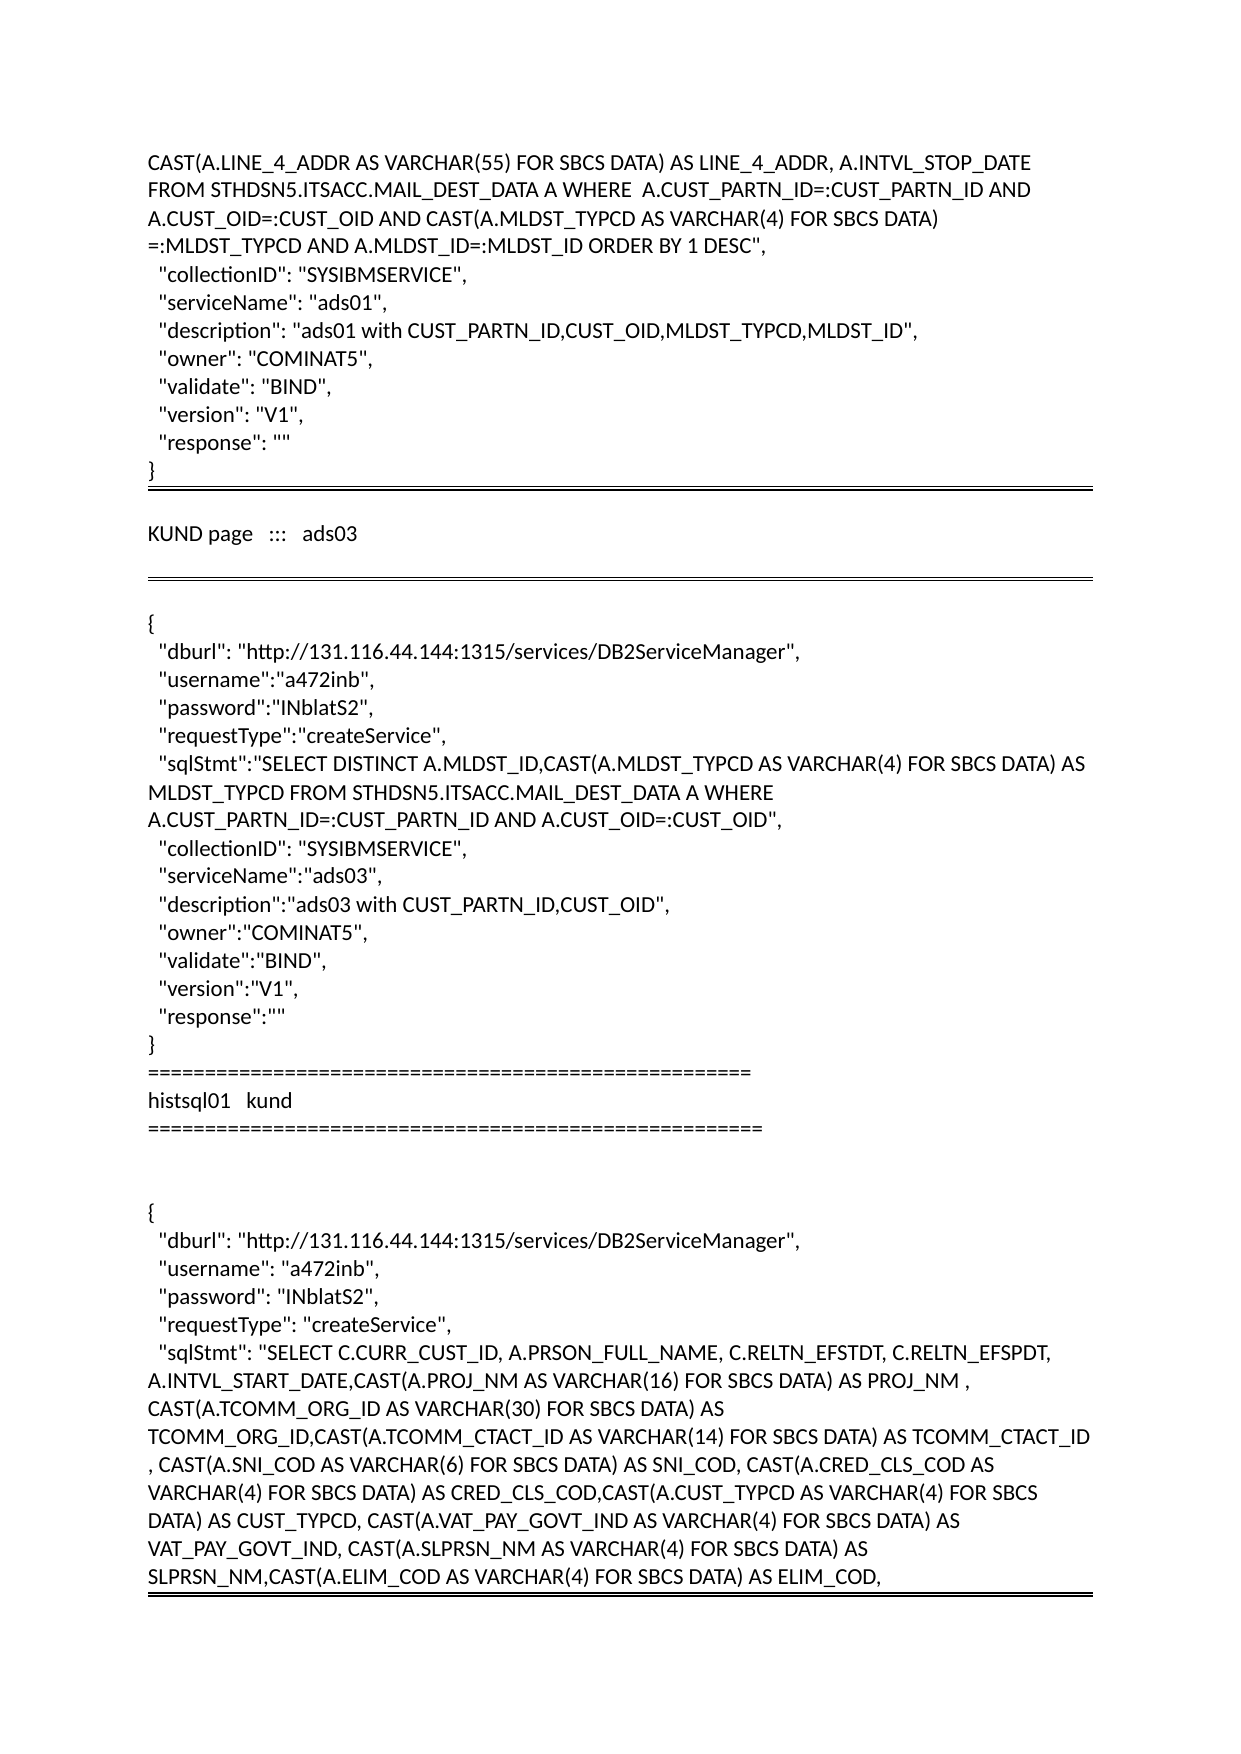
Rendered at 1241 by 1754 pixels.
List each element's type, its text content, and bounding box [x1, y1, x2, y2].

text "dburl": "http://131.116.44.144:1315/services/DB2ServiceManager", [148, 1226, 1093, 1254]
text "version":"V1", [148, 974, 1093, 1002]
text "serviceName": "ads01", [148, 288, 1093, 316]
text "password":"INblatS2", [148, 693, 1093, 722]
text "description":"ads03 with CUST_PARTN_ID,CUST_OID", [148, 890, 1093, 918]
text "validate": "BIND", [148, 372, 1093, 400]
text KUND page ::: ads03 [148, 519, 1093, 547]
text "description": "ads01 with CUST_PARTN_ID,CUST_OID,MLDST_TYPCD,MLDST_ID", [148, 316, 1093, 344]
text histsql01 kund [148, 1086, 1093, 1114]
text } [148, 456, 1093, 486]
text "username":"a472inb", [148, 666, 1093, 693]
text ===================================================== [148, 1058, 1093, 1086]
text { [148, 1198, 1093, 1226]
text } [148, 1030, 1093, 1058]
text "collectionID": "SYSIBMSERVICE", [148, 834, 1093, 862]
text "serviceName":"ads03", [148, 862, 1093, 890]
text "owner":"COMINAT5", [148, 918, 1093, 946]
text "response": "" [148, 428, 1093, 456]
text { [148, 609, 1093, 637]
text "requestType":"createService", [148, 722, 1093, 749]
text ====================================================== [148, 1114, 1093, 1142]
text CAST(A.LINE_4_ADDR AS VARCHAR(55) FOR SBCS DATA) AS LINE_4_ADDR, A.INTVL_STOP_DATE FROM STHDSN5.ITSACC.MAIL_DEST_DATA A WHERE A.CUST_PARTN_ID=:CUST_PARTN_ID AND A.CUST_OID=:CUST_OID AND CAST(A.MLDST_TYPCD AS VARCHAR(4) FOR SBCS DATA) =:MLDST_TYPCD AND A.MLDST_ID=:MLDST_ID ORDER BY 1 DESC", [148, 148, 1093, 260]
text "owner": "COMINAT5", [148, 344, 1093, 372]
text "validate":"BIND", [148, 946, 1093, 974]
text "collectionID": "SYSIBMSERVICE", [148, 260, 1093, 288]
text "sqlStmt":"SELECT DISTINCT A.MLDST_ID,CAST(A.MLDST_TYPCD AS VARCHAR(4) FOR SBCS DATA) AS MLDST_TYPCD FROM STHDSN5.ITSACC.MAIL_DEST_DATA A WHERE A.CUST_PARTN_ID=:CUST_PARTN_ID AND A.CUST_OID=:CUST_OID", [148, 749, 1093, 834]
text "version": "V1", [148, 400, 1093, 428]
text "response":"" [148, 1002, 1093, 1030]
text "sqlStmt": "SELECT C.CURR_CUST_ID, A.PRSON_FULL_NAME, C.RELTN_EFSTDT, C.RELTN_EFSPDT, A.INTVL_START_DATE,CAST(A.PROJ_NM AS VARCHAR(16) FOR SBCS DATA) AS PROJ_NM , CAST(A.TCOMM_ORG_ID AS VARCHAR(30) FOR SBCS DATA) AS TCOMM_ORG_ID,CAST(A.TCOMM_CTACT_ID AS VARCHAR(14) FOR SBCS DATA) AS TCOMM_CTACT_ID , CAST(A.SNI_COD AS VARCHAR(6) FOR SBCS DATA) AS SNI_COD, CAST(A.CRED_CLS_COD AS VARCHAR(4) FOR SBCS DATA) AS CRED_CLS_COD,CAST(A.CUST_TYPCD AS VARCHAR(4) FOR SBCS DATA) AS CUST_TYPCD, CAST(A.VAT_PAY_GOVT_IND AS VARCHAR(4) FOR SBCS DATA) AS VAT_PAY_GOVT_IND, CAST(A.SLPRSN_NM AS VARCHAR(4) FOR SBCS DATA) AS SLPRSN_NM,CAST(A.ELIM_COD AS VARCHAR(4) FOR SBCS DATA) AS ELIM_COD, [148, 1338, 1093, 1592]
text "password": "INblatS2", [148, 1282, 1093, 1310]
text "requestType": "createService", [148, 1310, 1093, 1338]
text "username": "a472inb", [148, 1254, 1093, 1282]
text "dburl": "http://131.116.44.144:1315/services/DB2ServiceManager", [148, 637, 1093, 666]
